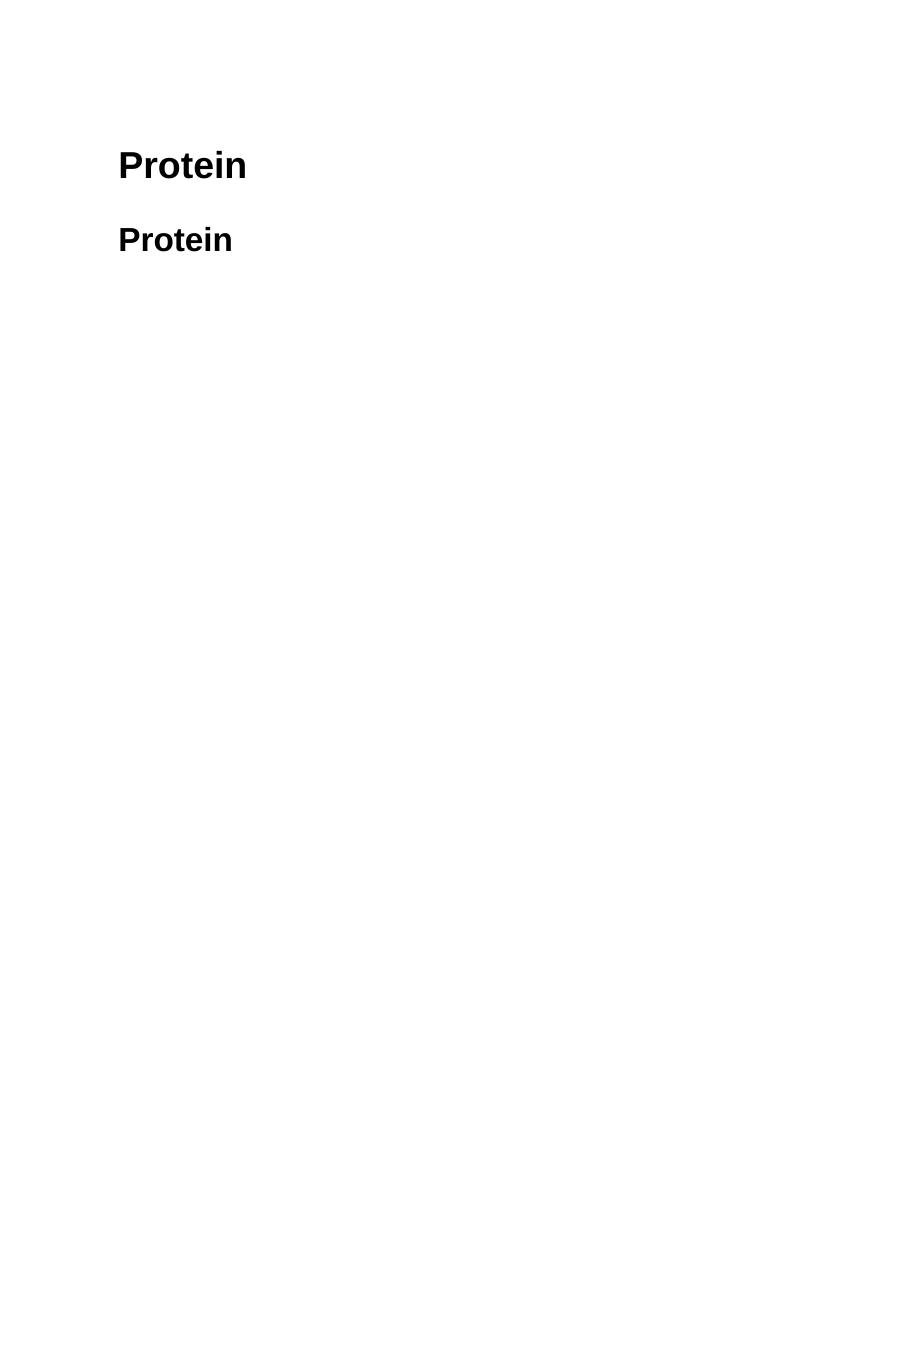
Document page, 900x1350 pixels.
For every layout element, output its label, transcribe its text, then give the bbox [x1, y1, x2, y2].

subtitle Protein [118, 219, 782, 258]
subtitle Protein [118, 143, 782, 186]
